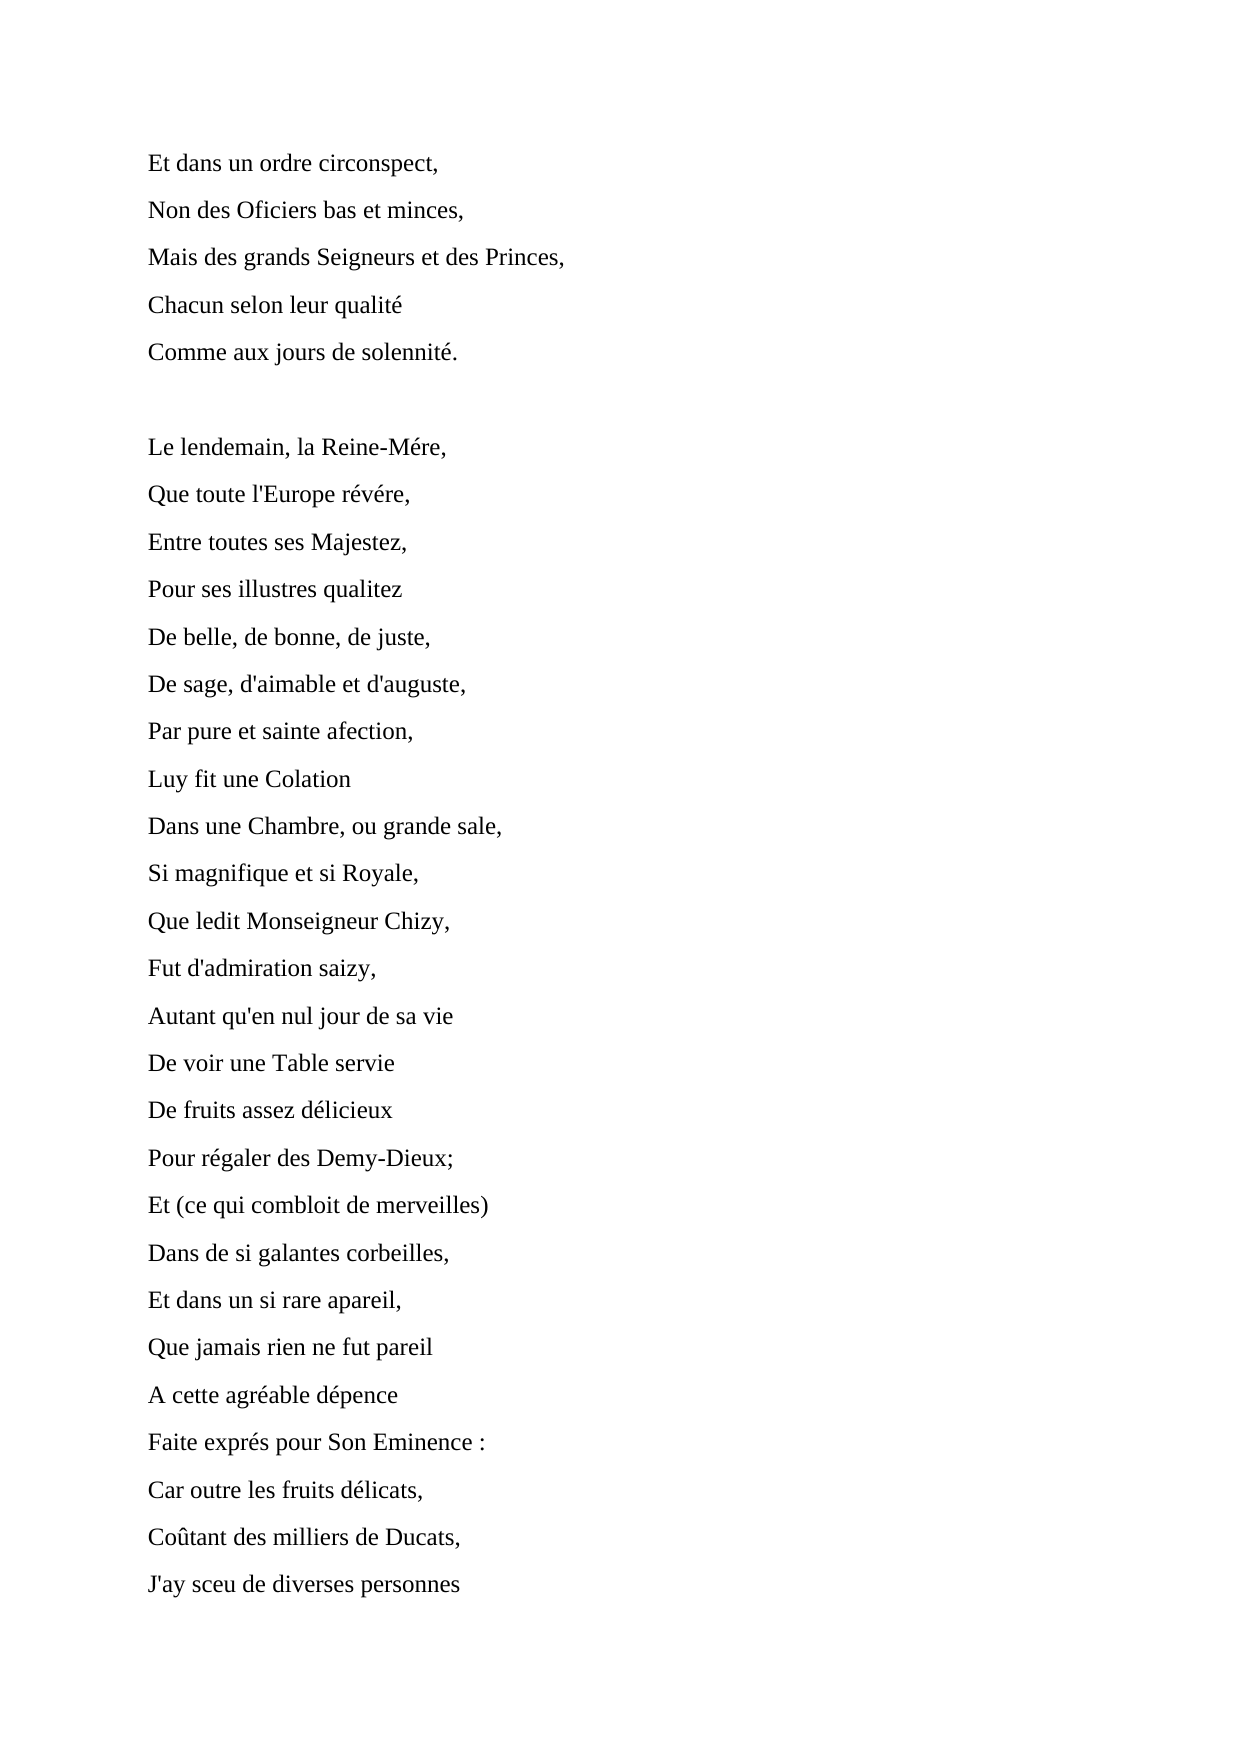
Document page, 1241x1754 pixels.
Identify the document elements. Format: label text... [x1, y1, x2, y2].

text Non des Oficiers bas et minces, [148, 195, 1093, 224]
text Luy fit une Colation [148, 764, 1093, 792]
text J'ay sceu de diverses personnes [148, 1569, 1093, 1598]
text Par pure et sainte afection, [148, 716, 1093, 745]
text Mais des grands Seigneurs et des Princes, [148, 242, 1093, 271]
text Comme aux jours de solennité. [148, 337, 1093, 366]
text De voir une Table servie [148, 1048, 1093, 1077]
text Faite exprés pour Son Eminence : [148, 1427, 1093, 1456]
text Dans de si galantes corbeilles, [148, 1238, 1093, 1266]
text Pour ses illustres qualitez [148, 574, 1093, 603]
text Autant qu'en nul jour de sa vie [148, 1001, 1093, 1029]
text Et dans un ordre circonspect, [148, 148, 1093, 176]
text Que jamais rien ne fut pareil [148, 1332, 1093, 1361]
text Et dans un si rare apareil, [148, 1285, 1093, 1314]
text Chacun selon leur qualité [148, 290, 1093, 318]
text Coûtant des milliers de Ducats, [148, 1522, 1093, 1551]
text De sage, d'aimable et d'auguste, [148, 669, 1093, 698]
text Si magnifique et si Royale, [148, 858, 1093, 887]
text Entre toutes ses Majestez, [148, 527, 1093, 556]
text Dans une Chambre, ou grande sale, [148, 811, 1093, 840]
text Fut d'admiration saizy, [148, 953, 1093, 982]
text A cette agréable dépence [148, 1380, 1093, 1409]
text Et (ce qui combloit de merveilles) [148, 1190, 1093, 1219]
text Que toute l'Europe révére, [148, 479, 1093, 508]
text Car outre les fruits délicats, [148, 1475, 1093, 1503]
text Que ledit Monseigneur Chizy, [148, 906, 1093, 935]
text De fruits assez délicieux [148, 1096, 1093, 1124]
text Pour régaler des Demy-Dieux; [148, 1143, 1093, 1172]
text De belle, de bonne, de juste, [148, 622, 1093, 650]
text Le lendemain, la Reine-Mére, [148, 432, 1093, 461]
